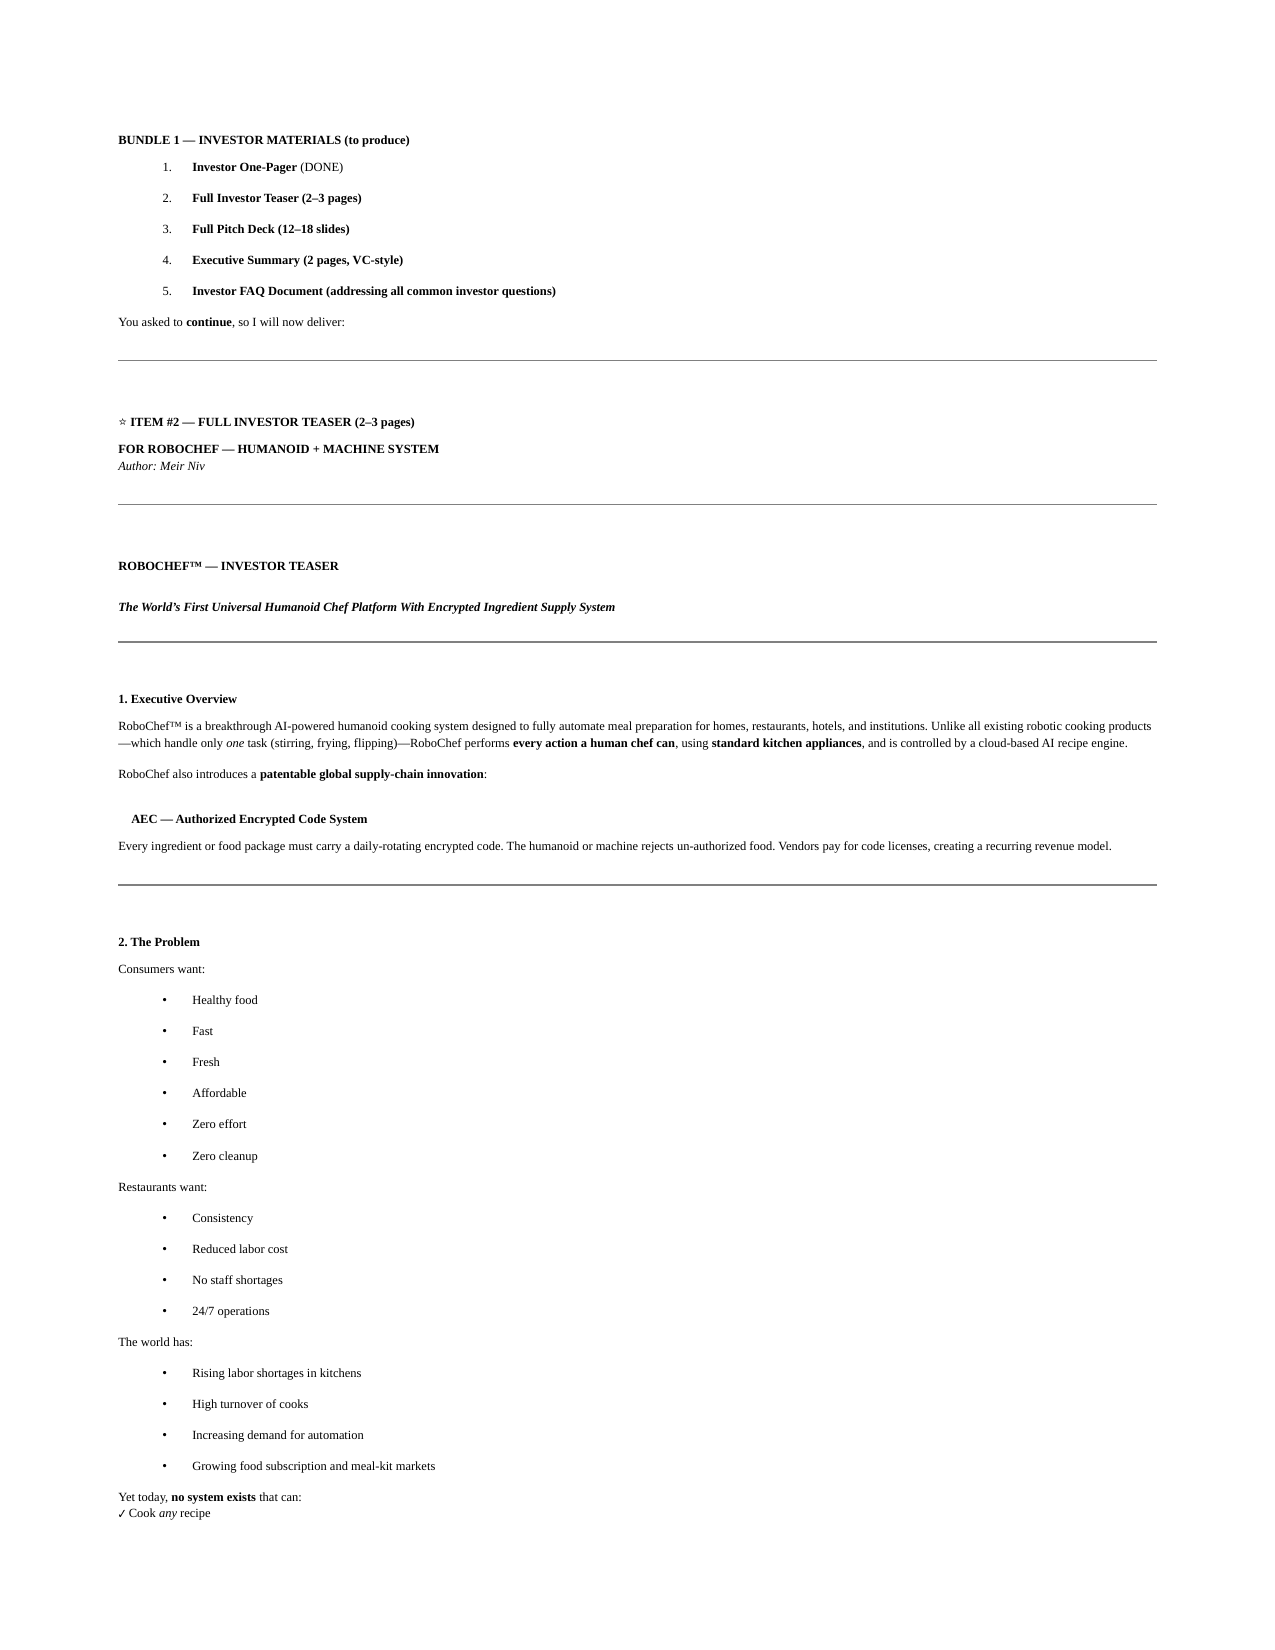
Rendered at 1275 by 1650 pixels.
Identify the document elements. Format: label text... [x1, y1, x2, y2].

list Zero cleanup [162, 1148, 1157, 1163]
text Every ingredient or food package must carry a daily-rotating encrypted code. The humanoid or machine rejects un-authorized food. Vendors pay for code licenses, creating a recurring revenue model. [118, 839, 1157, 853]
text FOR ROBOCHEF — HUMANOID + MACHINE SYSTEM Author: Meir Niv [118, 442, 1157, 473]
list Fast [162, 1024, 1157, 1038]
text The world has: [118, 1334, 1157, 1349]
list Fresh [162, 1055, 1157, 1069]
subtitle BUNDLE 1 — INVESTOR MATERIALS (to produce) [118, 133, 1157, 147]
list Executive Summary (2 pages, VC-style) [162, 253, 1157, 267]
subtitle The World’s First Universal Humanoid Chef Platform With Encrypted Ingredient Supply System [118, 600, 1157, 614]
list Healthy food [162, 993, 1157, 1007]
list Zero effort [162, 1117, 1157, 1132]
list 24/7 operations [162, 1303, 1157, 1318]
text RoboChef™ is a breakthrough AI-powered humanoid cooking system designed to fully automate meal preparation for homes, restaurants, hotels, and institutions. Unlike all existing robotic cooking products—which handle only one task (stirring, frying, flipping)—RoboChef performs every action a human chef can, using standard kitchen appliances, and is controlled by a cloud-based AI recipe engine. [118, 719, 1157, 750]
text RoboChef also introduces a patentable global supply-chain innovation: [118, 767, 1157, 781]
list Rising labor shortages in kitchens [162, 1366, 1157, 1380]
text Restaurants want: [118, 1179, 1157, 1194]
subtitle 1. Executive Overview [118, 692, 1157, 707]
subtitle ⭐ ITEM #2 — FULL INVESTOR TEASER (2–3 pages) [118, 415, 1157, 429]
list Investor FAQ Document (addressing all common investor questions) [162, 284, 1157, 298]
list No staff shortages [162, 1272, 1157, 1287]
list Consistency [162, 1210, 1157, 1225]
list Full Investor Teaser (2–3 pages) [162, 191, 1157, 205]
list Growing food subscription and meal-kit markets [162, 1459, 1157, 1473]
text You asked to continue, so I will now deliver: [118, 315, 1157, 329]
subtitle ROBOCHEF™ — INVESTOR TEASER [118, 559, 1157, 573]
text Consumers want: [118, 962, 1157, 976]
list High turnover of cooks [162, 1397, 1157, 1411]
list Investor One-Pager (DONE) [162, 159, 1157, 174]
text Yet today, no system exists that can: ✔ Cook any recipe [118, 1490, 1157, 1521]
list Affordable [162, 1086, 1157, 1101]
list Full Pitch Deck (12–18 slides) [162, 222, 1157, 236]
subtitle 2. The Problem [118, 935, 1157, 949]
list Reduced labor cost [162, 1241, 1157, 1256]
list Increasing demand for automation [162, 1428, 1157, 1442]
subtitle 🔐 AEC — Authorized Encrypted Code System [118, 812, 1157, 827]
